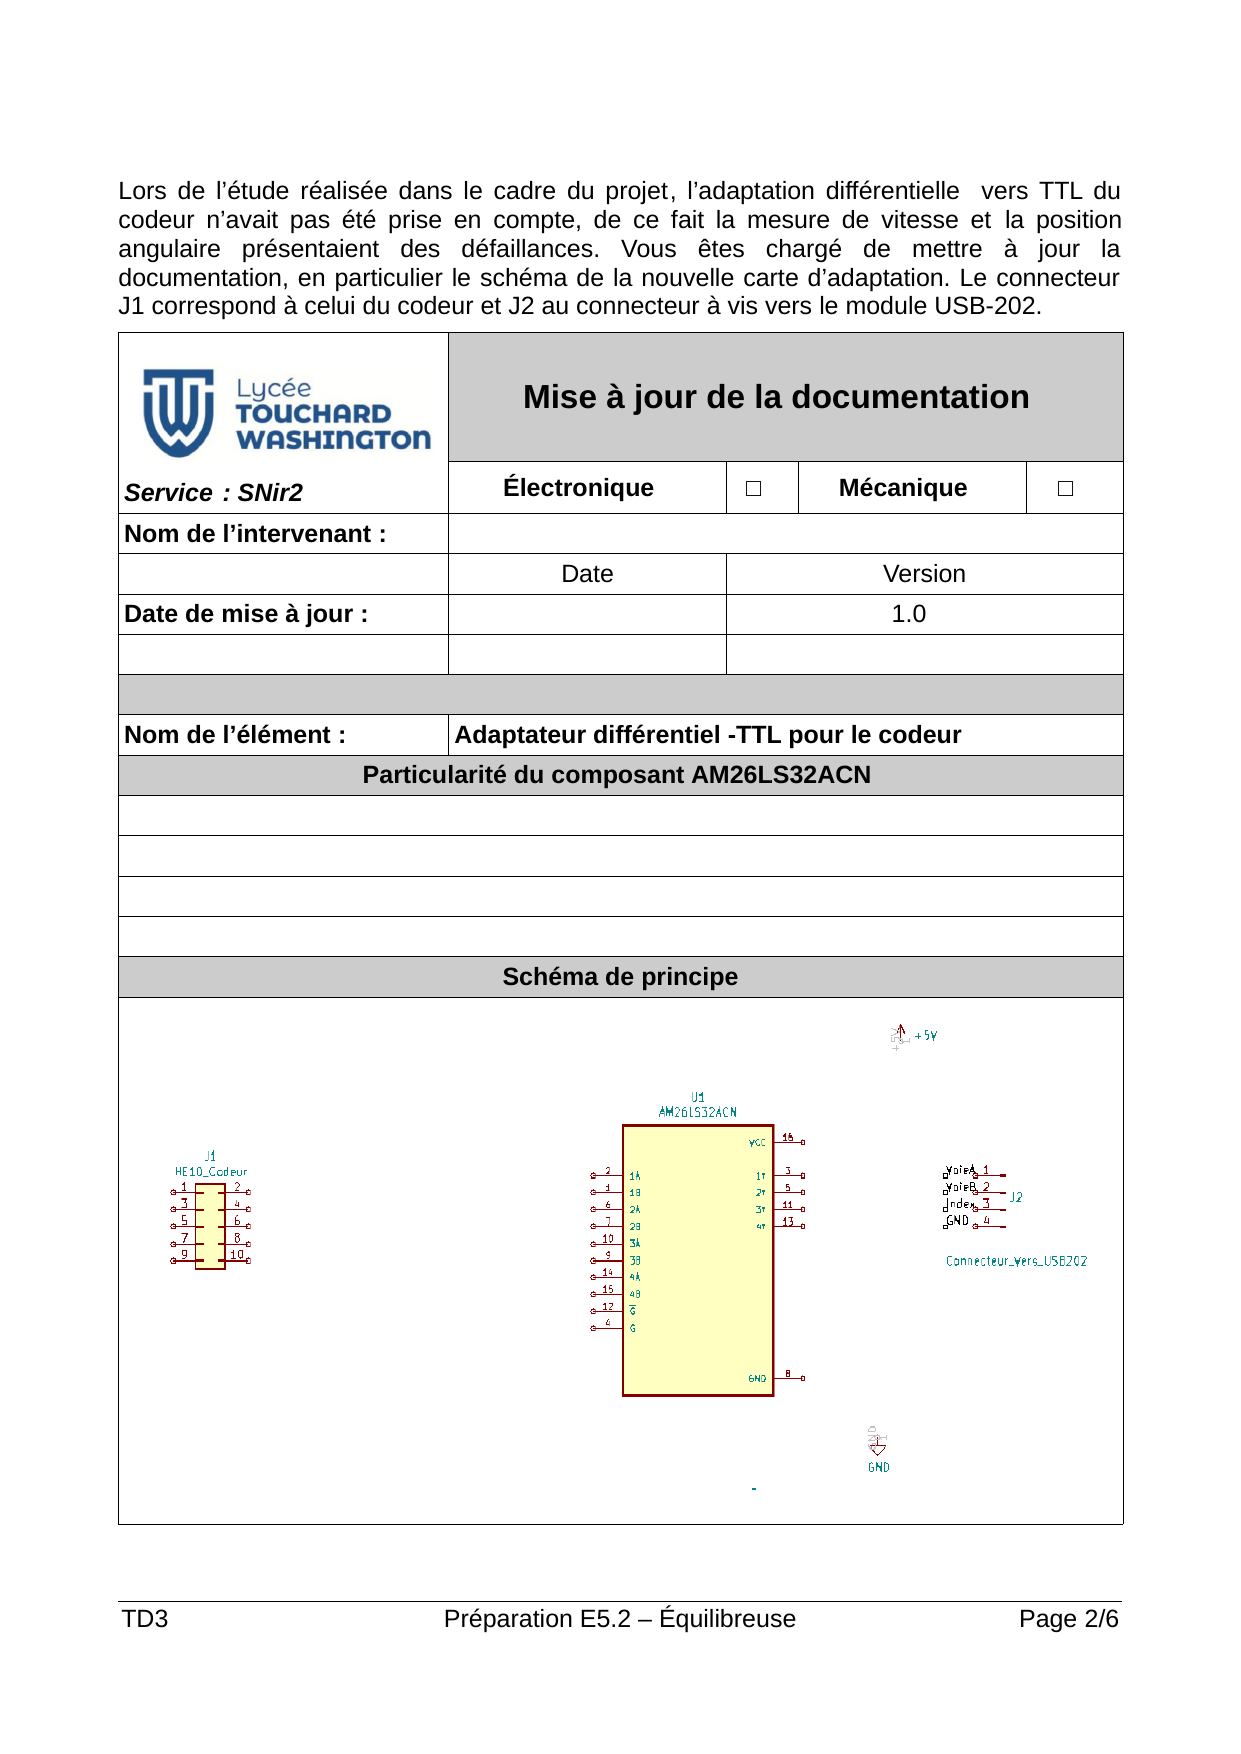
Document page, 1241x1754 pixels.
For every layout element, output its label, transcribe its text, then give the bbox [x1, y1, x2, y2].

picture [126, 1012, 1120, 1490]
table_cell 1.0 [727, 595, 1123, 634]
table_cell Schéma de principe [119, 957, 1123, 997]
table_cell [119, 635, 448, 674]
table_cell [119, 675, 1123, 714]
table_cell [119, 877, 1123, 916]
table_cell Date [449, 554, 726, 593]
picture [138, 363, 437, 461]
text Lors de l’étude réalisée dans le cadre du projet, l’adaptation différentielle vers TTL du codeur n’avait pas été prise en compte, de ce fait la mesure de vitesse et la position angulaire présentaient des défaillances. Vous êtes chargé de mettre à jour la documentation, en particulier le schéma de la nouvelle carte d’adaptation. Le connecteur J1 correspond à celui du codeur et J2 au connecteur à vis vers le module USB-202. [118, 176, 1122, 320]
table_cell Mécanique [799, 462, 1026, 513]
table_cell [119, 836, 1123, 876]
table_cell [119, 917, 1123, 956]
table_cell Version [727, 554, 1123, 593]
table_cell [119, 796, 1123, 835]
table_cell Nom de l’intervenant : [119, 514, 448, 553]
table_cell □ [727, 462, 798, 513]
table_cell [449, 595, 726, 634]
table_cell □ [1027, 462, 1123, 513]
table_cell [449, 514, 1123, 553]
table_cell [449, 635, 726, 674]
table_cell [119, 554, 448, 593]
table_cell Nom de l’élément : [119, 715, 448, 755]
table_cell [119, 998, 1123, 1524]
table_header Service : SNir2 [119, 333, 448, 513]
table_cell Date de mise à jour : [119, 595, 448, 634]
table_cell Particularité du composant AM26LS32ACN [119, 756, 1123, 795]
table_cell Électronique [449, 462, 726, 513]
table_header Mise à jour de la documentation [449, 333, 1123, 461]
table_cell Adaptateur différentiel -TTL pour le codeur [449, 715, 1123, 755]
table_cell [727, 635, 1123, 674]
